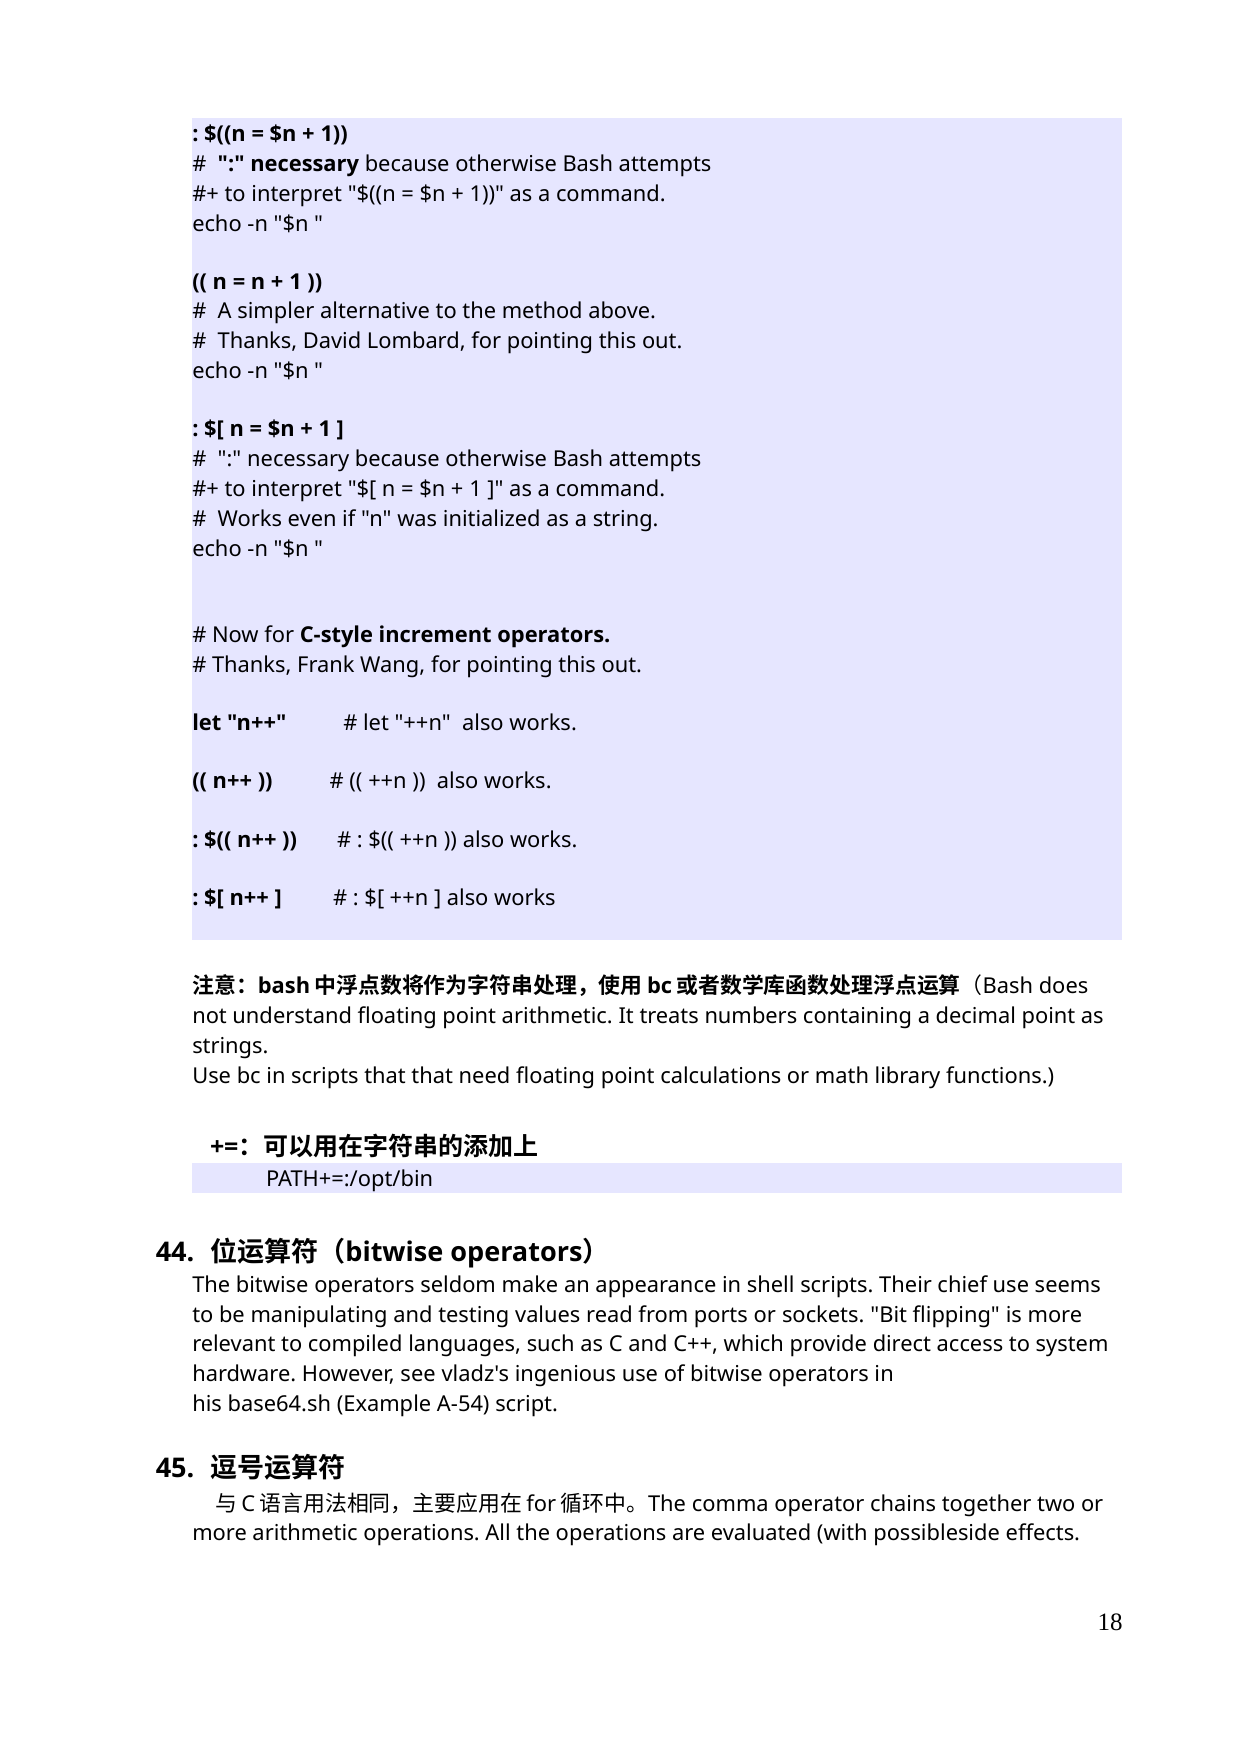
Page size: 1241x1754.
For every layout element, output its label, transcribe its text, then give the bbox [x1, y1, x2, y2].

text echo -n "$n " [192, 355, 1122, 385]
list 逗号运算符 [156, 1446, 1122, 1486]
text # Works even if "n" was initialized as a string. [192, 503, 1122, 532]
text # ":" necessary because otherwise Bash attempts [192, 443, 1122, 473]
text : $[ n = $n + 1 ] [192, 413, 1122, 443]
text echo -n "$n " [192, 207, 1122, 237]
list 注意：bash中浮点数将作为字符串处理，使用bc或者数学库函数处理浮点运算（Bash does not understand floating point arithmetic. It treats numbers containing a decimal point as strings. [154, 968, 1122, 1060]
list : $((n = $n + 1)) [192, 118, 1122, 148]
text # Thanks, David Lombard, for pointing this out. [192, 325, 1122, 355]
text #+ to interpret "$((n = $n + 1))" as a command. [192, 178, 1122, 207]
text echo -n "$n " [192, 532, 1122, 562]
text # A simpler alternative to the method above. [192, 296, 1122, 325]
text # ":" necessary because otherwise Bash attempts [192, 148, 1122, 178]
list 位运算符（bitwise operators） [156, 1229, 1122, 1269]
list The bitwise operators seldom make an appearance in shell scripts. Their chief use seems to be manipulating and testing values read from ports or sockets. "Bit flipping" is more relevant to compiled languages, such as C and C++, which provide direct access to system hardware. However, see vladz's ingenious use of bitwise operators in his base64.sh (Example A-54) script. [154, 1269, 1122, 1418]
text # Now for C-style increment operators. [192, 619, 1122, 649]
text # Thanks, Frank Wang, for pointing this out. [192, 649, 1122, 679]
text : $(( n++ )) # : $(( ++n )) also works. [192, 824, 1122, 853]
text (( n = n + 1 )) [192, 266, 1122, 296]
text : $[ n++ ] # : $[ ++n ] also works [192, 882, 1122, 912]
text let "n++" # let "++n" also works. [192, 707, 1122, 737]
text #+ to interpret "$[ n = $n + 1 ]" as a command. [192, 473, 1122, 503]
text (( n++ )) # (( ++n )) also works. [192, 765, 1122, 795]
text PATH+=:/opt/bin [192, 1163, 1122, 1193]
text +=：可以用在字符串的添加上 [118, 1127, 1122, 1163]
list Use bc in scripts that that need floating point calculations or math library functions.) [154, 1060, 1122, 1090]
list 与C语言用法相同，主要应用在for循环中。The comma operator chains together two or more arithmetic operations. All the operations are evaluated (with possibleside effects. [154, 1486, 1122, 1547]
